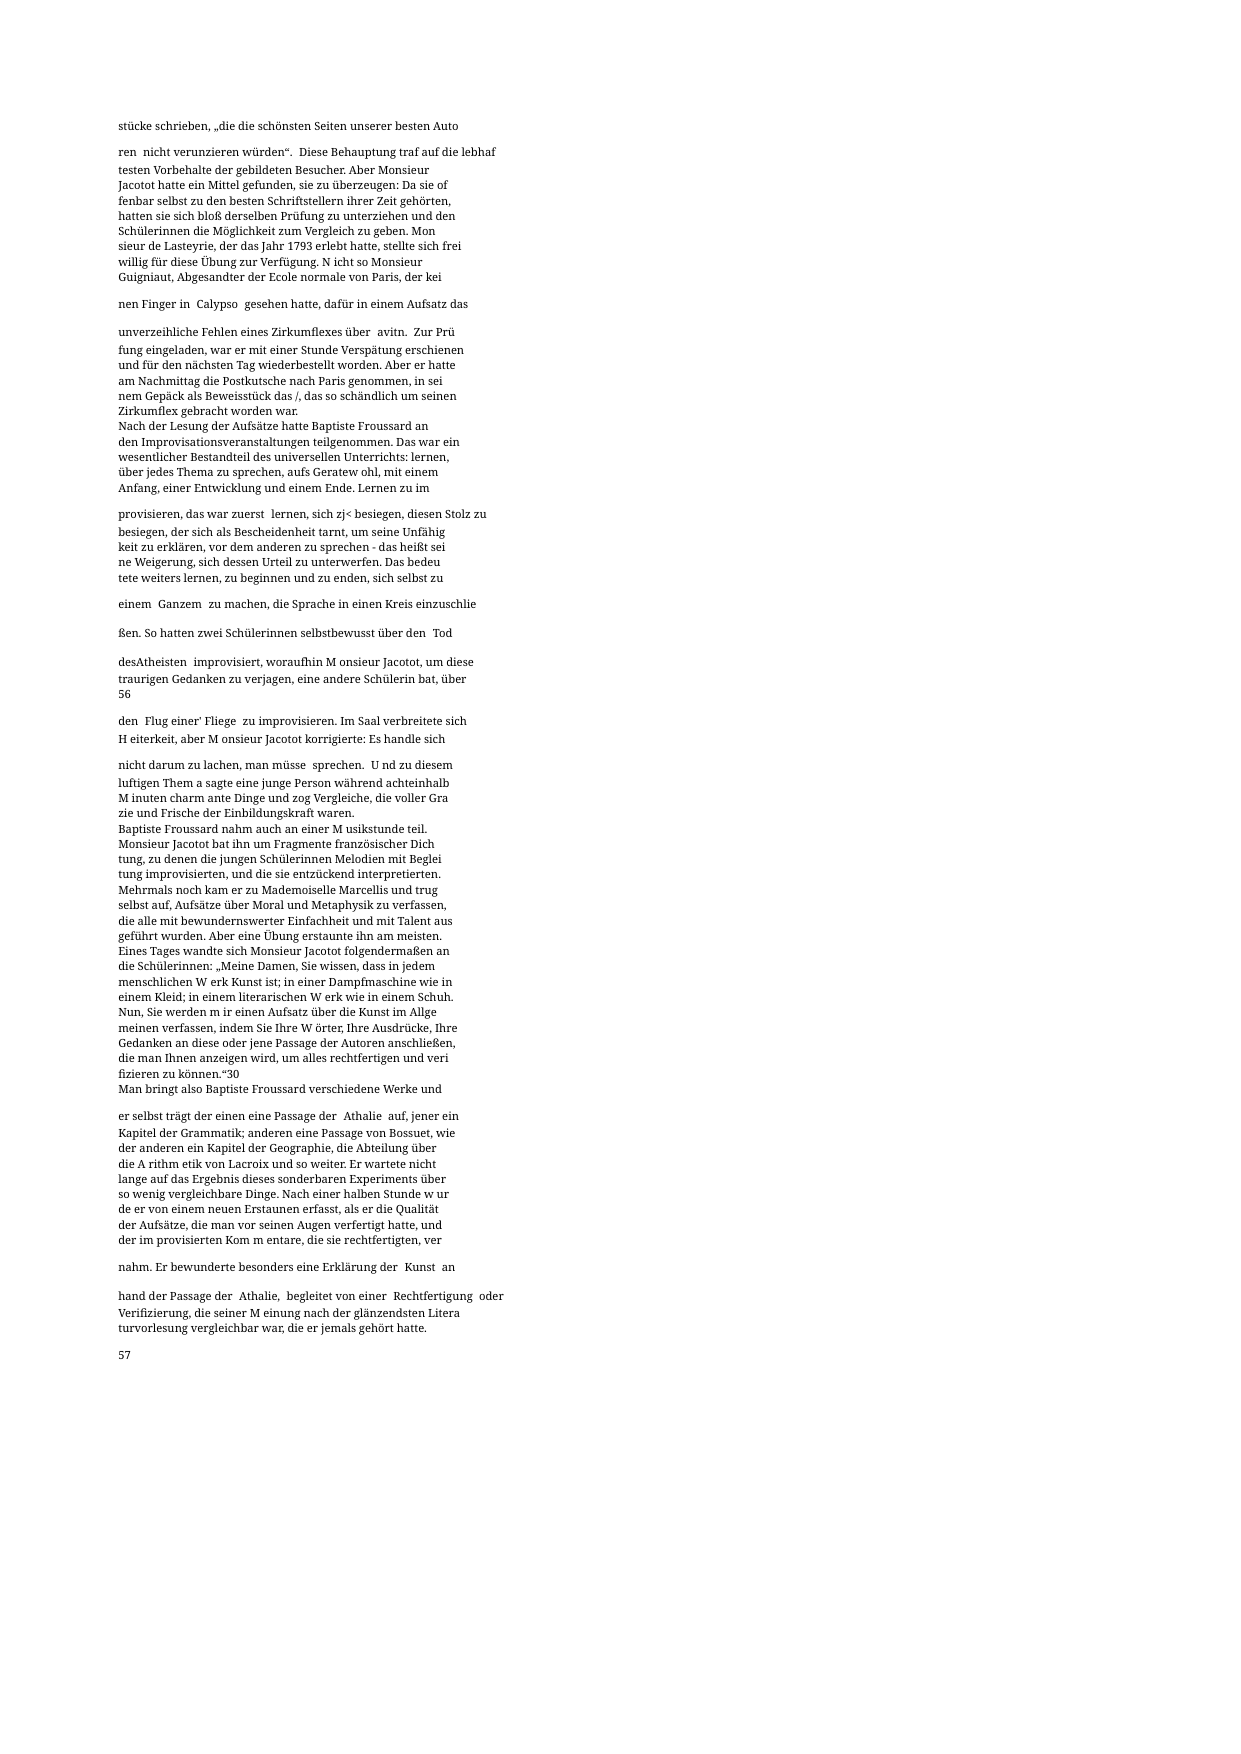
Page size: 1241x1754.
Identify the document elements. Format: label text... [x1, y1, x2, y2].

text den Flug einer' Fliege zu improvisieren. Im Saal verbreitete sich H eiterkeit, aber M onsieur Jacotot korrigierte: Es handle sich nicht darum zu lachen, man müsse sprechen. U nd zu diesem luftigen Them a sagte eine junge Person während achteinhalb M inuten charm ante Dinge und zog Vergleiche, die voller Gra zie und Frische der Einbildungskraft waren. Baptiste Froussard nahm auch an einer M usikstunde teil. Monsieur Jacotot bat ihn um Fragmente französischer Dich tung, zu denen die jungen Schülerinnen Melodien mit Beglei tung improvisierten, und die sie entzückend interpretierten. Mehrmals noch kam er zu Mademoiselle Marcellis und trug selbst auf, Aufsätze über Moral und Metaphysik zu verfassen, die alle mit bewundernswerter Einfachheit und mit Talent aus geführt wurden. Aber eine Übung erstaunte ihn am meisten. Eines Tages wandte sich Monsieur Jacotot folgendermaßen an die Schülerinnen: „Meine Damen, Sie wissen, dass in jedem menschlichen W erk Kunst ist; in einer Dampfmaschine wie in einem Kleid; in einem literarischen W erk wie in einem Schuh. Nun, Sie werden m ir einen Aufsatz über die Kunst im Allge meinen verfassen, indem Sie Ihre W örter, Ihre Ausdrücke, Ihre Gedanken an diese oder jene Passage der Autoren anschließen, die man Ihnen anzeigen wird, um alles rechtfertigen und veri fizieren zu können.“30 Man bringt also Baptiste Froussard verschiedene Werke und er selbst trägt der einen eine Passage der Athalie auf, jener ein Kapitel der Grammatik; anderen eine Passage von Bossuet, wie der anderen ein Kapitel der Geographie, die Abteilung über die A rithm etik von Lacroix und so weiter. Er wartete nicht lange auf das Ergebnis dieses sonderbaren Experiments über so wenig vergleichbare Dinge. Nach einer halben Stunde w ur de er von einem neuen Erstaunen erfasst, als er die Qualität der Aufsätze, die man vor seinen Augen verfertigt hatte, und der im provisierten Kom m entare, die sie rechtfertigten, ver nahm. Er bewunderte besonders eine Erklärung der Kunst an hand der Passage der Athalie, begleitet von einer Rechtfertigung oder Verifizierung, die seiner M einung nach der glänzendsten Litera turvorlesung vergleichbar war, die er jemals gehört hatte. 57 [118, 702, 1122, 1365]
text stücke schrieben, „die die schönsten Seiten unserer besten Auto ren nicht verunzieren würden“. Diese Behauptung traf auf die lebhaf testen Vorbehalte der gebildeten Besucher. Aber Monsieur Jacotot hatte ein Mittel gefunden, sie zu überzeugen: Da sie of fenbar selbst zu den besten Schriftstellern ihrer Zeit gehörten, hatten sie sich bloß derselben Prüfung zu unterziehen und den Schülerinnen die Möglichkeit zum Vergleich zu geben. Mon sieur de Lasteyrie, der das Jahr 1793 erlebt hatte, stellte sich frei willig für diese Übung zur Verfügung. N icht so Monsieur Guigniaut, Abgesandter der Ecole normale von Paris, der kei nen Finger in Calypso gesehen hatte, dafür in einem Aufsatz das unverzeihliche Fehlen eines Zirkumflexes über avitn. Zur Prü fung eingeladen, war er mit einer Stunde Verspätung erschienen und für den nächsten Tag wiederbestellt worden. Aber er hatte am Nachmittag die Postkutsche nach Paris genommen, in sei nem Gepäck als Beweisstück das /, das so schändlich um seinen Zirkumflex gebracht worden war. Nach der Lesung der Aufsätze hatte Baptiste Froussard an den Improvisationsveranstaltungen teilgenommen. Das war ein wesentlicher Bestandteil des universellen Unterrichts: lernen, über jedes Thema zu sprechen, aufs Geratew ohl, mit einem Anfang, einer Entwicklung und einem Ende. Lernen zu im provisieren, das war zuerst lernen, sich zj< besiegen, diesen Stolz zu besiegen, der sich als Bescheidenheit tarnt, um seine Unfähig keit zu erklären, vor dem anderen zu sprechen - das heißt sei ne Weigerung, sich dessen Urteil zu unterwerfen. Das bedeu tete weiters lernen, zu beginnen und zu enden, sich selbst zu einem Ganzem zu machen, die Sprache in einen Kreis einzuschlie ßen. So hatten zwei Schülerinnen selbstbewusst über den Tod desAtheisten improvisiert, woraufhin M onsieur Jacotot, um diese traurigen Gedanken zu verjagen, eine andere Schülerin bat, über 56 [118, 118, 1122, 702]
